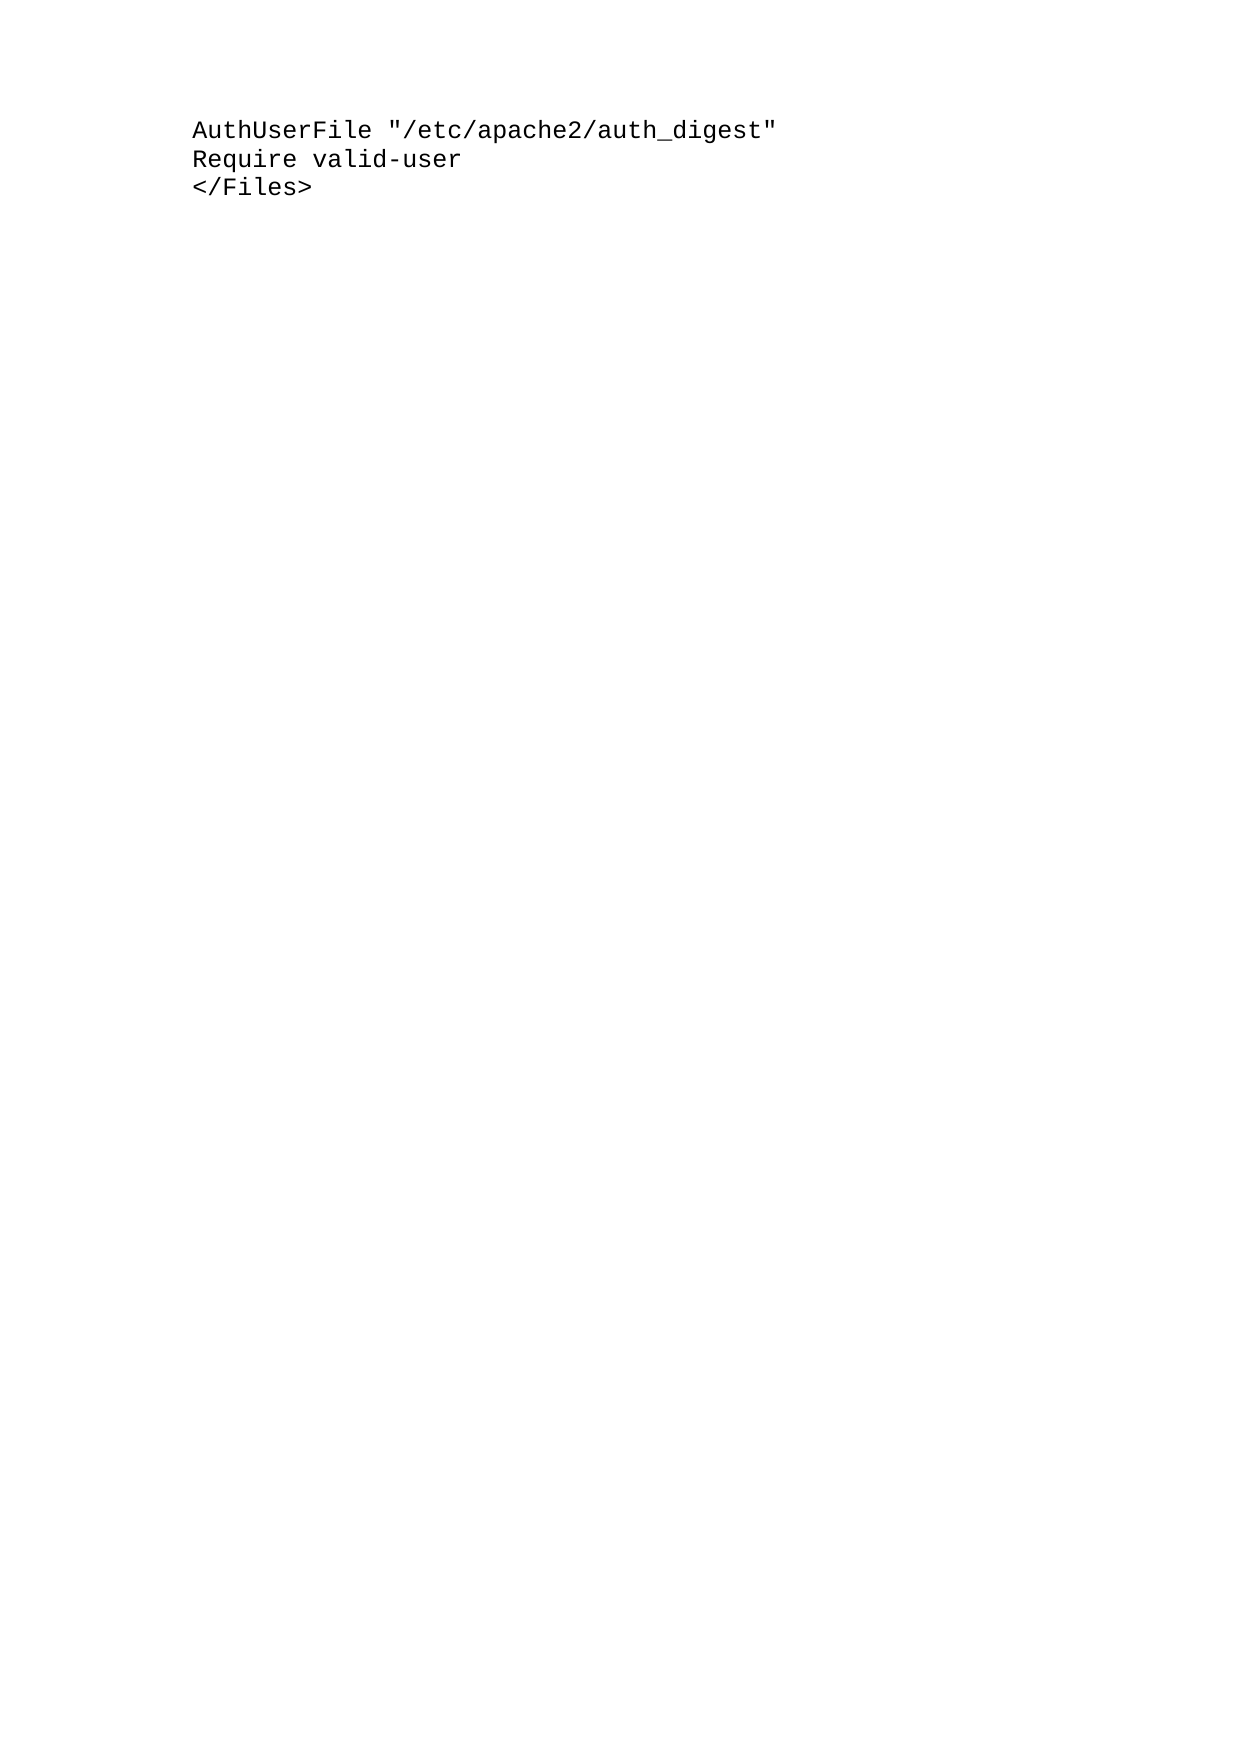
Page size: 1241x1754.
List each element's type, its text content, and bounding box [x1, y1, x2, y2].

text AuthUserFile "/etc/apache2/auth_digest" [192, 118, 1122, 146]
text </Files> [192, 175, 1122, 203]
text Require valid-user [192, 146, 1122, 175]
